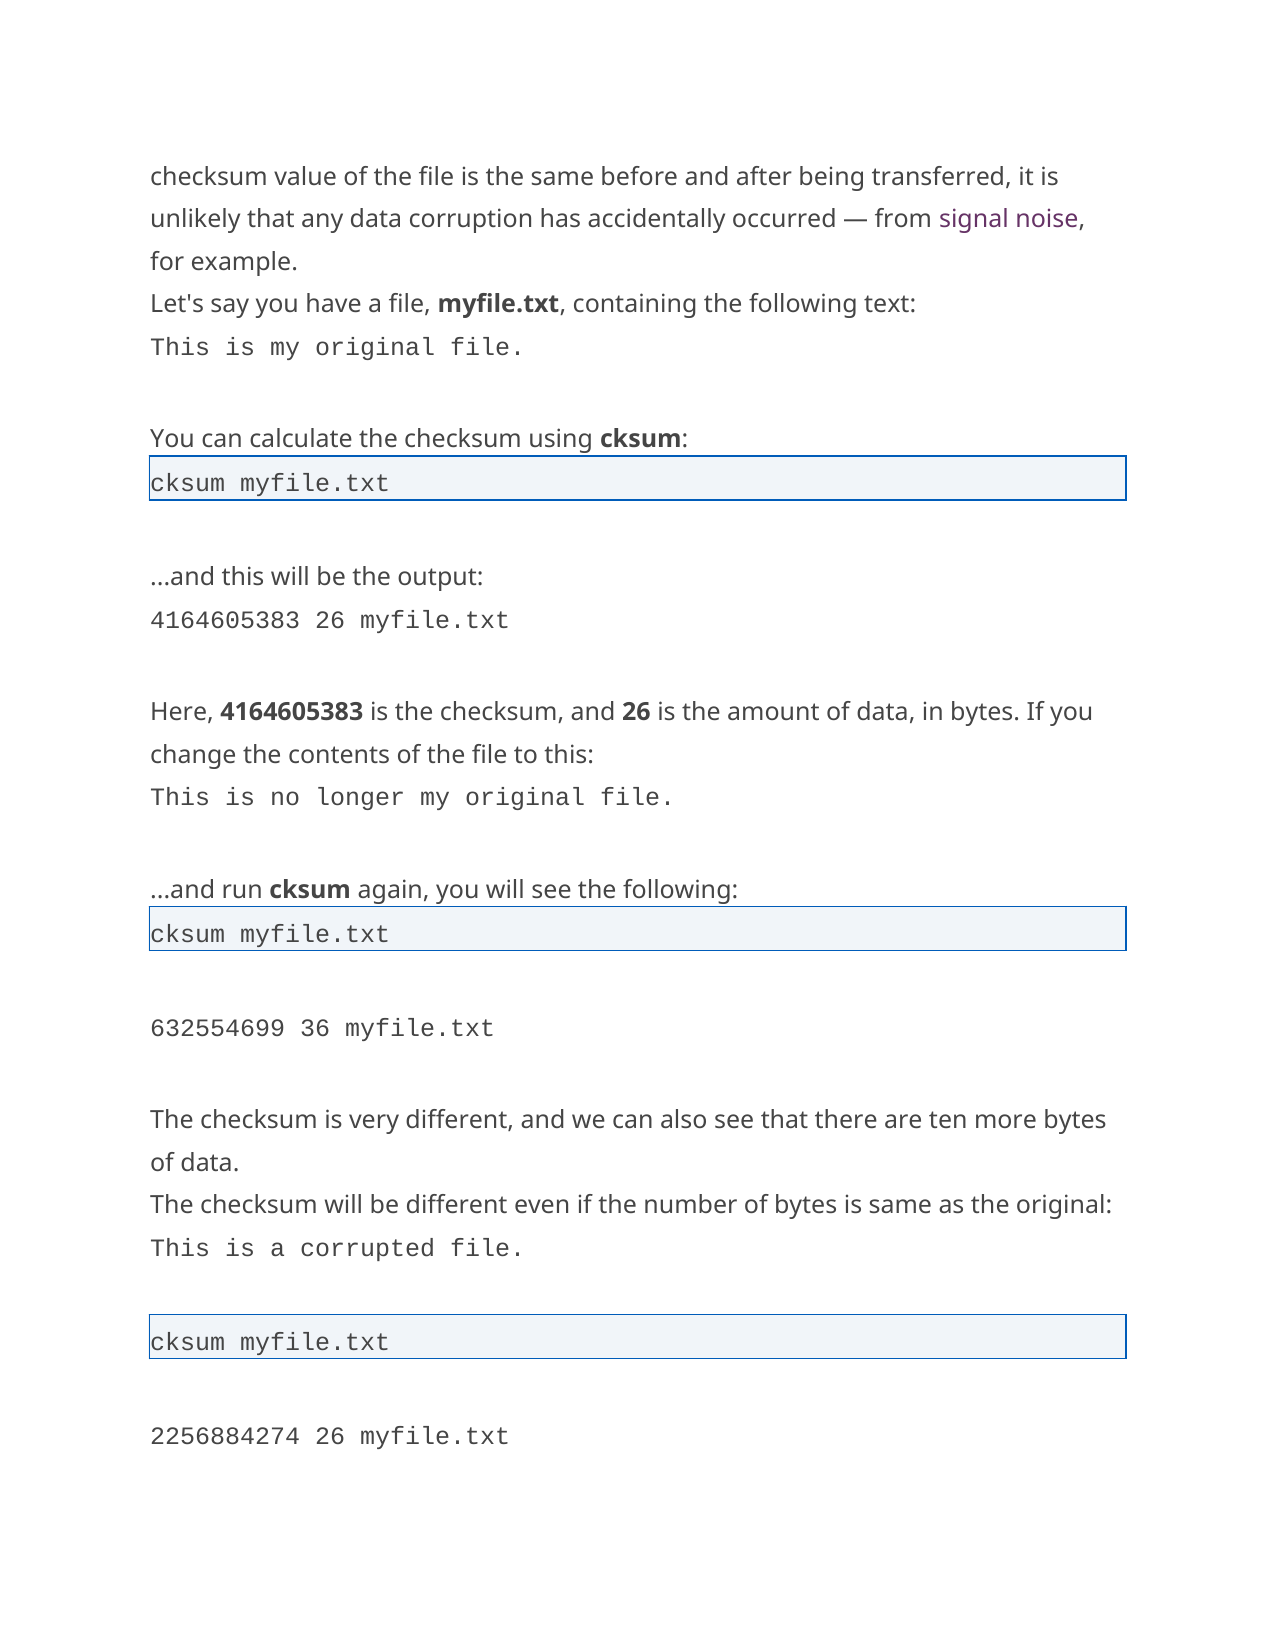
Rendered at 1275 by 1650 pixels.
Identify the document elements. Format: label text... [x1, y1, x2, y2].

text This is a corrupted file. [150, 1221, 1125, 1264]
text Here, 4164605383 is the checksum, and 26 is the amount of data, in bytes. If you change the contents of the file to this: [150, 686, 1125, 771]
text Let's say you have a file, myfile.txt, containing the following text: [150, 277, 1125, 320]
text cksum myfile.txt [150, 907, 1125, 950]
text This is no longer my original file. [150, 771, 1125, 813]
text cksum myfile.txt [150, 1315, 1125, 1358]
text The checksum will be different even if the number of bytes is same as the original: [150, 1179, 1125, 1221]
text 2256884274 26 myfile.txt [150, 1409, 1125, 1452]
text ...and this will be the output: [150, 551, 1125, 593]
text This is my original file. [150, 320, 1125, 362]
text cksum myfile.txt [150, 457, 1125, 499]
text The checksum is very different, and we can also see that there are ten more bytes of data. [150, 1094, 1125, 1179]
text 632554699 36 myfile.txt [150, 1001, 1125, 1044]
text checksum value of the file is the same before and after being transferred, it is unlikely that any data corruption has accidentally occurred — from signal noise, for example. [150, 150, 1125, 277]
text 4164605383 26 myfile.txt [150, 593, 1125, 636]
text ...and run cksum again, you will see the following: [150, 863, 1125, 906]
text You can calculate the checksum using cksum: [150, 412, 1125, 455]
